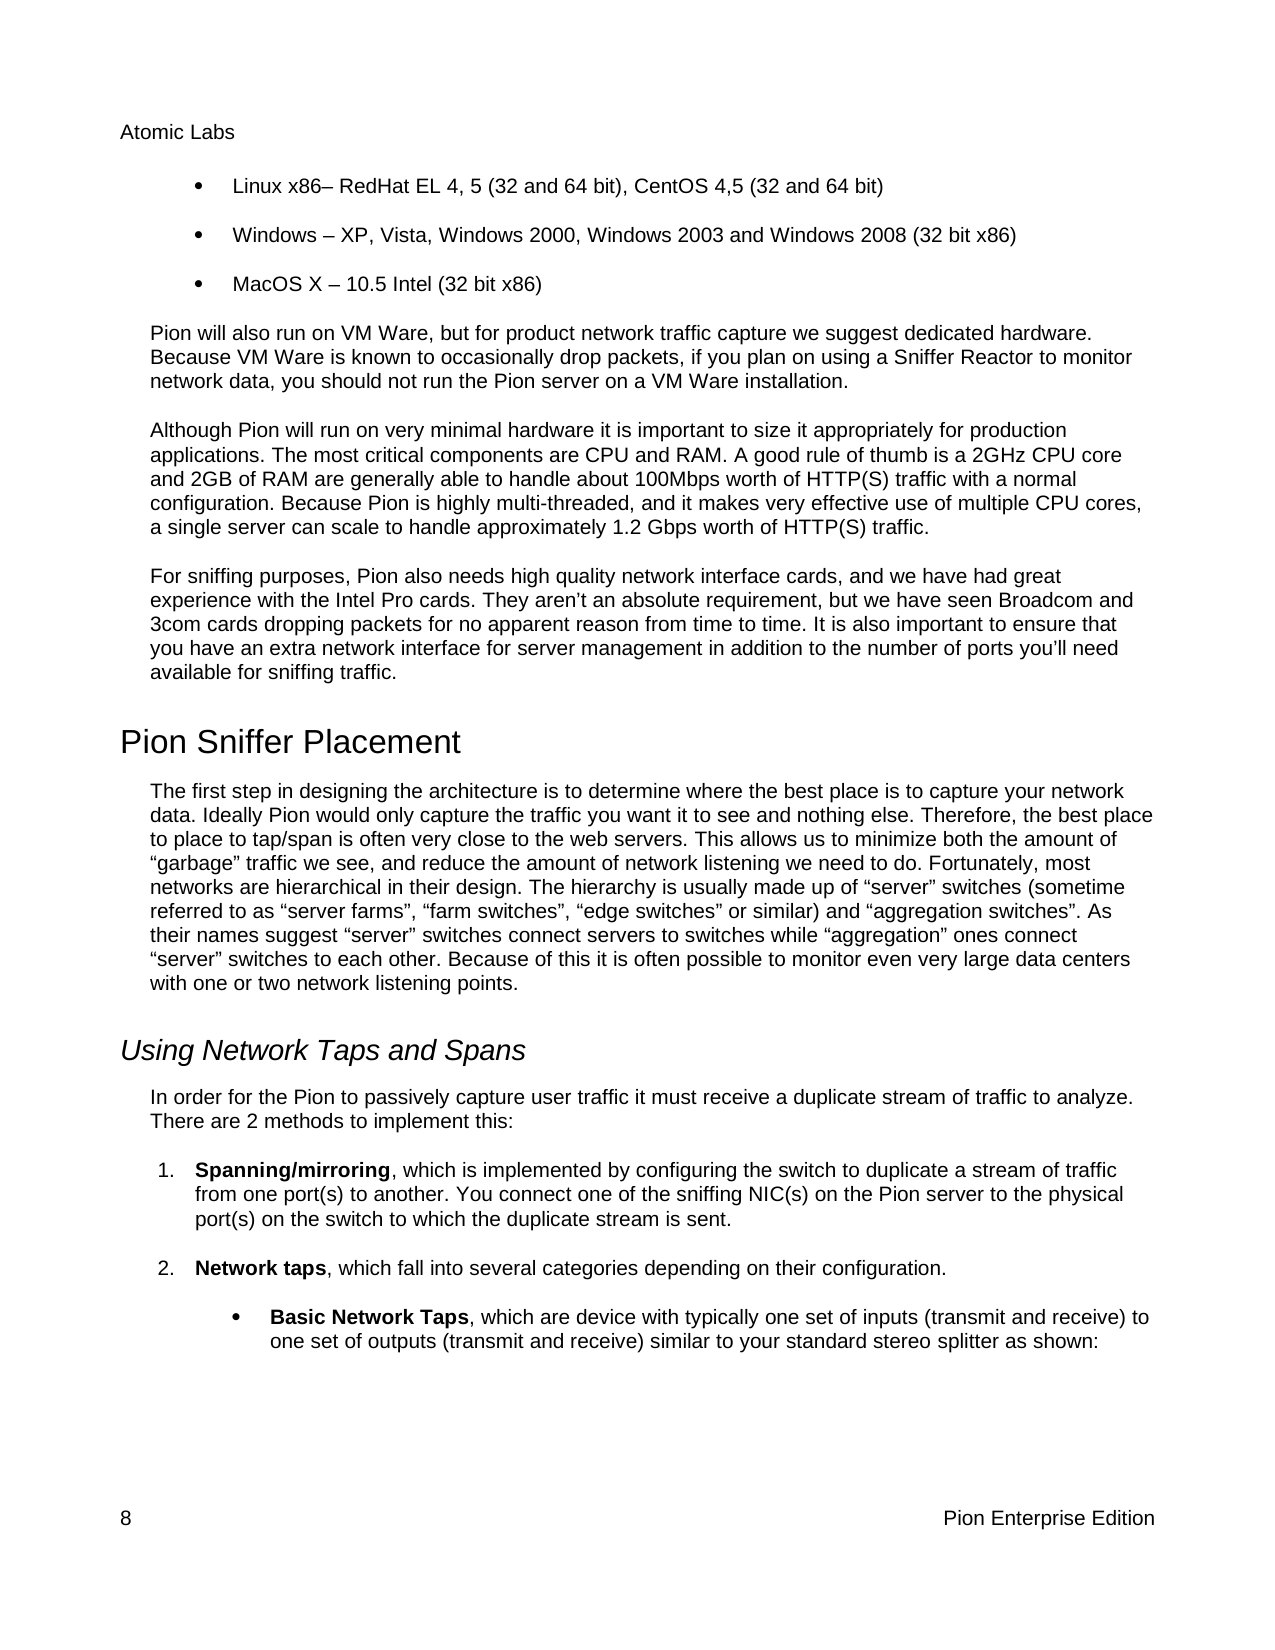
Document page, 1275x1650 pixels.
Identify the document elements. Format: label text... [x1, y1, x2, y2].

text The first step in designing the architecture is to determine where the best place is to capture your network data. Ideally Pion would only capture the traffic you want it to see and nothing else. Therefore, the best place to place to tap/span is often very close to the web servers. This allows us to minimize both the amount of “garbage” traffic we see, and reduce the amount of network listening we need to do. Fortunately, most networks are hierarchical in their design. The hierarchy is usually made up of “server” switches (sometime referred to as “server farms”, “farm switches”, “edge switches” or similar) and “aggregation switches”. As their names suggest “server” switches connect servers to switches while “aggregation” ones connect “server” switches to each other. Because of this it is often possible to monitor even very large data centers with one or two network listening points. [150, 779, 1155, 995]
text For sniffing purposes, Pion also needs high quality network interface cards, and we have had great experience with the Intel Pro cards. They aren’t an absolute requirement, but we have seen Broadcom and 3com cards dropping packets for no apparent reason from time to time. It is also important to ensure that you have an extra network interface for server management in addition to the number of ports you’ll need available for sniffing traffic. [150, 564, 1155, 684]
text In order for the Pion to passively capture user traffic it must receive a duplicate stream of traffic to analyze. There are 2 methods to implement this: [150, 1085, 1155, 1133]
text Pion will also run on VM Ware, but for product network traffic capture we suggest dedicated hardware. Because VM Ware is known to occasionally drop packets, if you plan on using a Sniffer Reactor to monitor network data, you should not run the Pion server on a VM Ware installation. [150, 321, 1155, 393]
list Linux x86– RedHat EL 4, 5 (32 and 64 bit), CentOS 4,5 (32 and 64 bit) [195, 174, 1155, 198]
text Although Pion will run on very minimal hardware it is important to size it appropriately for production applications. The most critical components are CPU and RAM. A good rule of thumb is a 2GHz CPU core and 2GB of RAM are generally able to handle about 100Mbps worth of HTTP(S) traffic with a normal configuration. Because Pion is highly multi-threaded, and it makes very effective use of multiple CPU cores, a single server can scale to handle approximately 1.2 Gbps worth of HTTP(S) traffic. [150, 418, 1155, 539]
list MacOS X – 10.5 Intel (32 bit x86) [195, 272, 1155, 296]
subtitle Pion Sniffer Placement [120, 722, 1155, 760]
list Windows – XP, Vista, Windows 2000, Windows 2003 and Windows 2008 (32 bit x86) [195, 223, 1155, 247]
subtitle Using Network Taps and Spans [120, 1033, 1155, 1066]
list Network taps, which fall into several categories depending on their configuration. [157, 1256, 1155, 1279]
list Spanning/mirroring, which is implemented by configuring the switch to duplicate a stream of traffic from one port(s) to another. You connect one of the sniffing NIC(s) on the Pion server to the physical port(s) on the switch to which the duplicate stream is sent. [157, 1158, 1155, 1231]
list Basic Network Taps, which are device with typically one set of inputs (transmit and receive) to one set of outputs (transmit and receive) similar to your standard stereo splitter as shown: [232, 1304, 1155, 1353]
